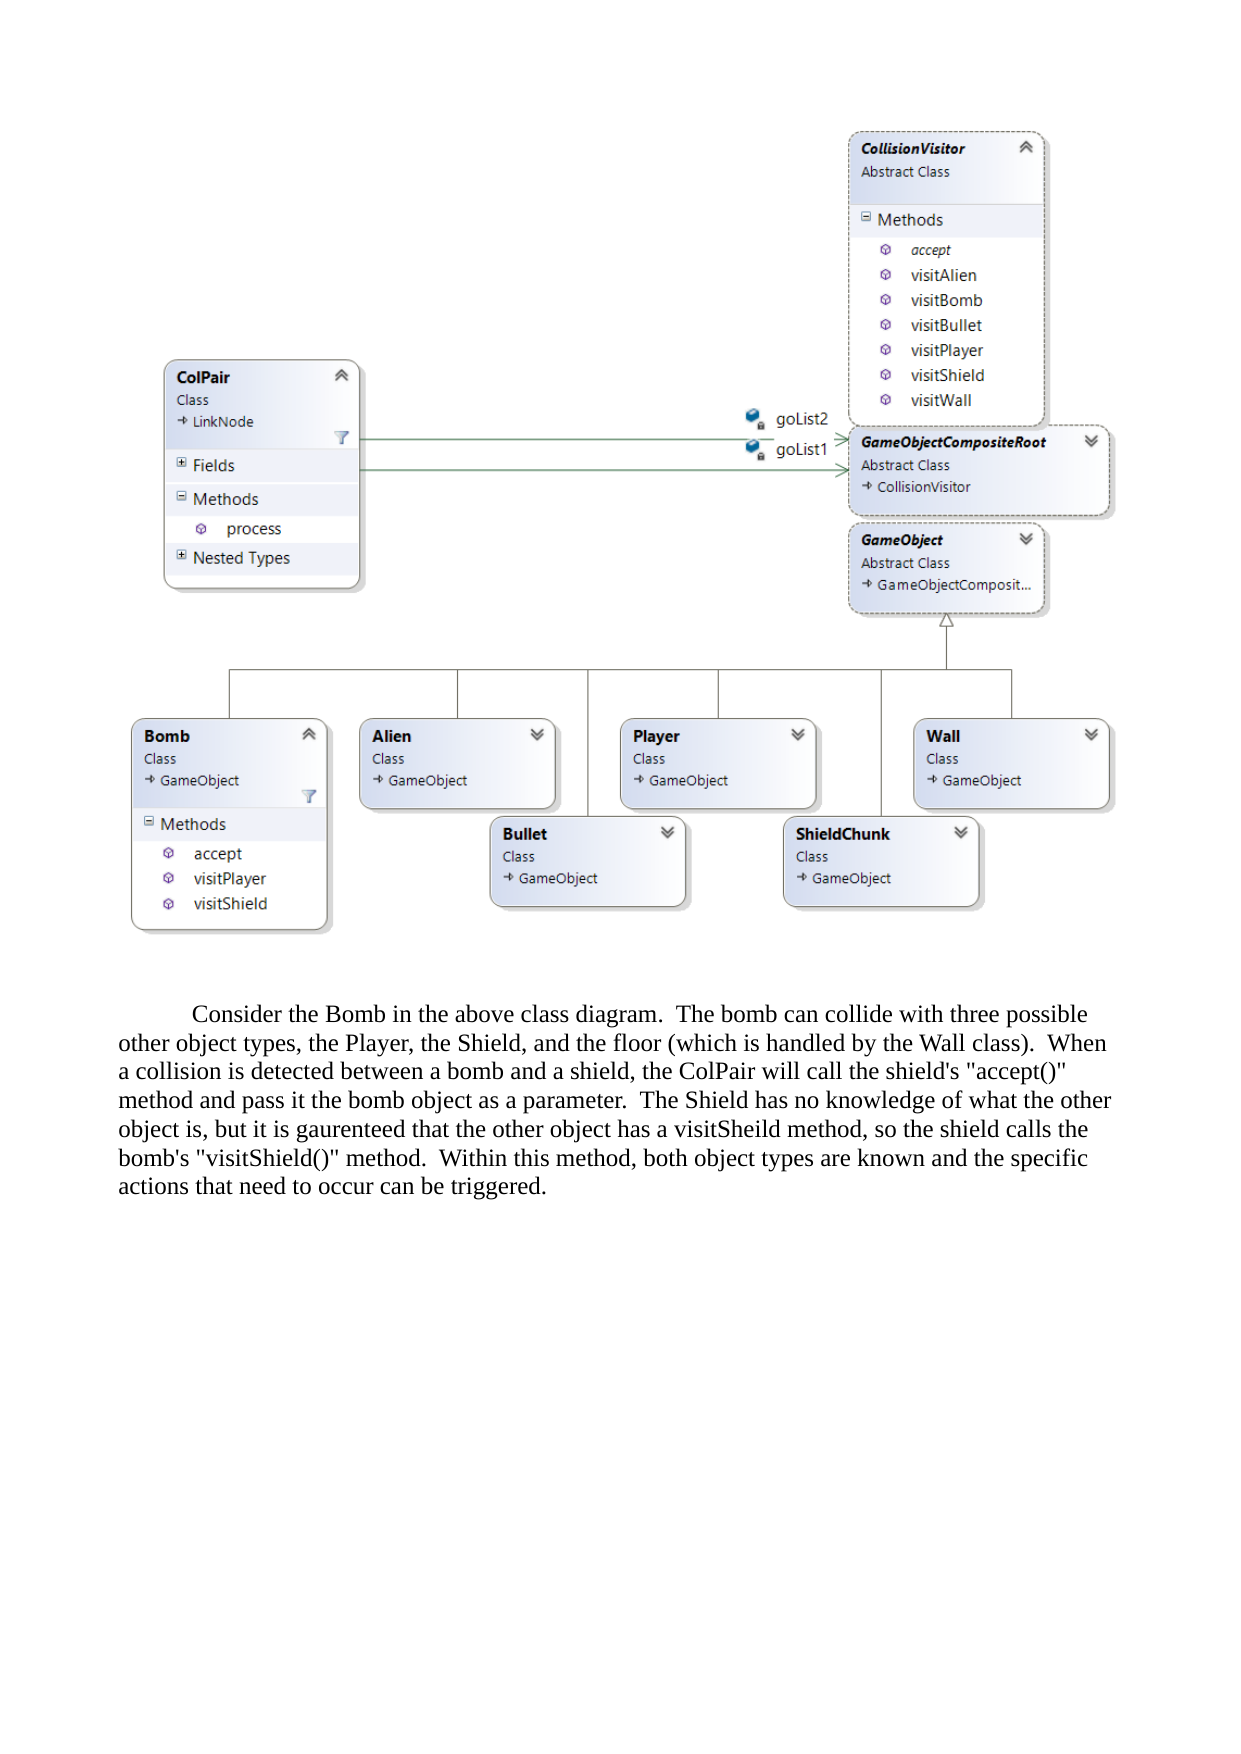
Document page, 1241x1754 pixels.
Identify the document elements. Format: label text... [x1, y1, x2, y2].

picture [118, 118, 1122, 942]
text Consider the Bomb in the above class diagram. The bomb can collide with three possible other object types, the Player, the Shield, and the floor (which is handled by the Wall class). When a collision is detected between a bomb and a shield, the ColPair will call the shield's "accept()" method and pass it the bomb object as a parameter. The Shield has no knowledge of what the other object is, but it is gaurenteed that the other object has a visitSheild method, so the shield calls the bomb's "visitShield()" method. Within this method, both object types are known and the specific actions that need to occur can be triggered. [118, 999, 1122, 1200]
